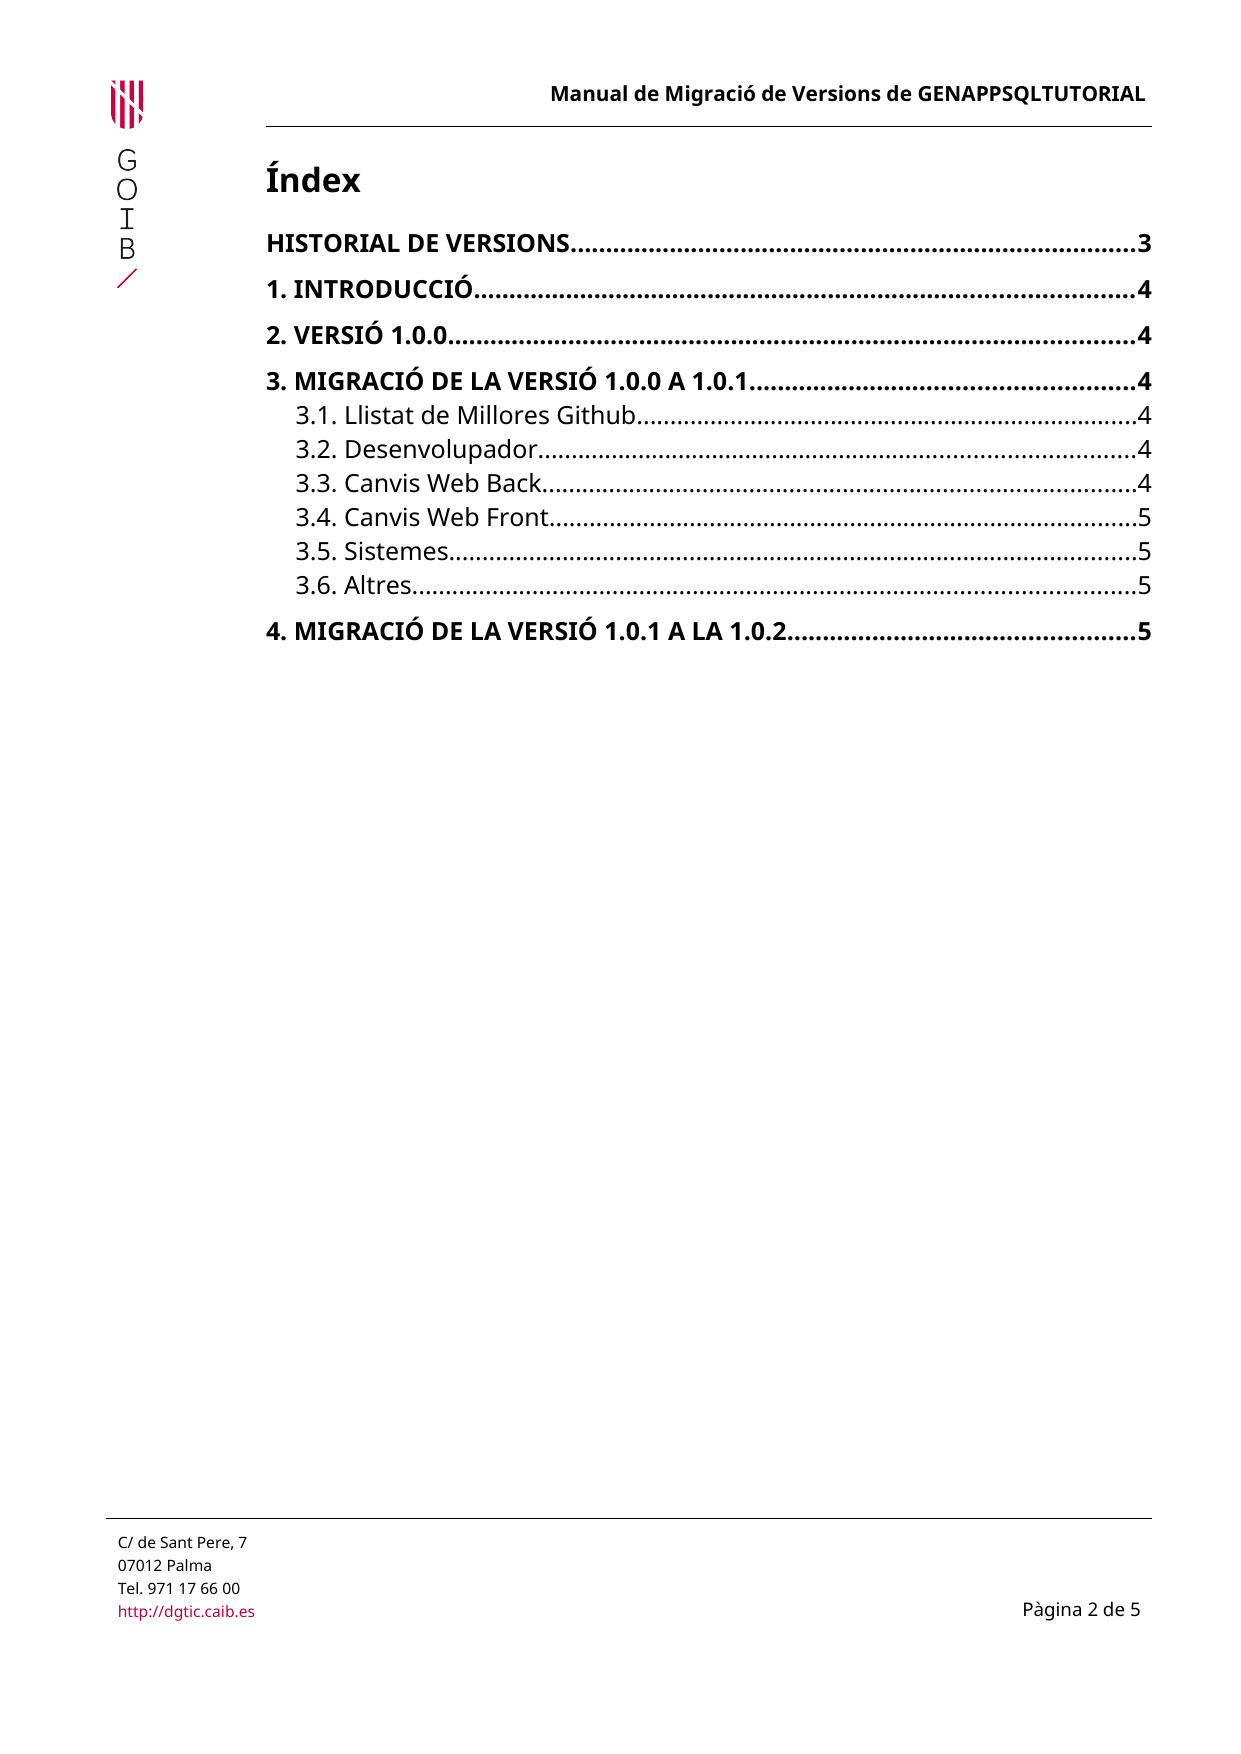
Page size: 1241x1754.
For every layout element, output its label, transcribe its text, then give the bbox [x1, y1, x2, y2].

text 1. Introducció 4 [266, 272, 1152, 306]
text Historial de versions 3 [266, 226, 1152, 260]
text 3.2. Desenvolupador 4 [295, 432, 1152, 466]
text 3.6. Altres 5 [295, 568, 1152, 602]
text 3.3. Canvis Web Back 4 [295, 466, 1152, 500]
text 3.4. Canvis Web Front 5 [295, 500, 1152, 534]
text 4. Migració de la Versió 1.0.1 a la 1.0.2 5 [266, 614, 1152, 648]
text 2. Versió 1.0.0 4 [266, 318, 1152, 352]
text 3. Migració de la Versió 1.0.0 a 1.0.1 4 [266, 363, 1152, 398]
subtitle Índex [266, 156, 1152, 202]
text 3.5. Sistemes 5 [295, 534, 1152, 568]
picture [82, 57, 172, 319]
text 3.1. Llistat de Millores Github 4 [295, 398, 1152, 432]
